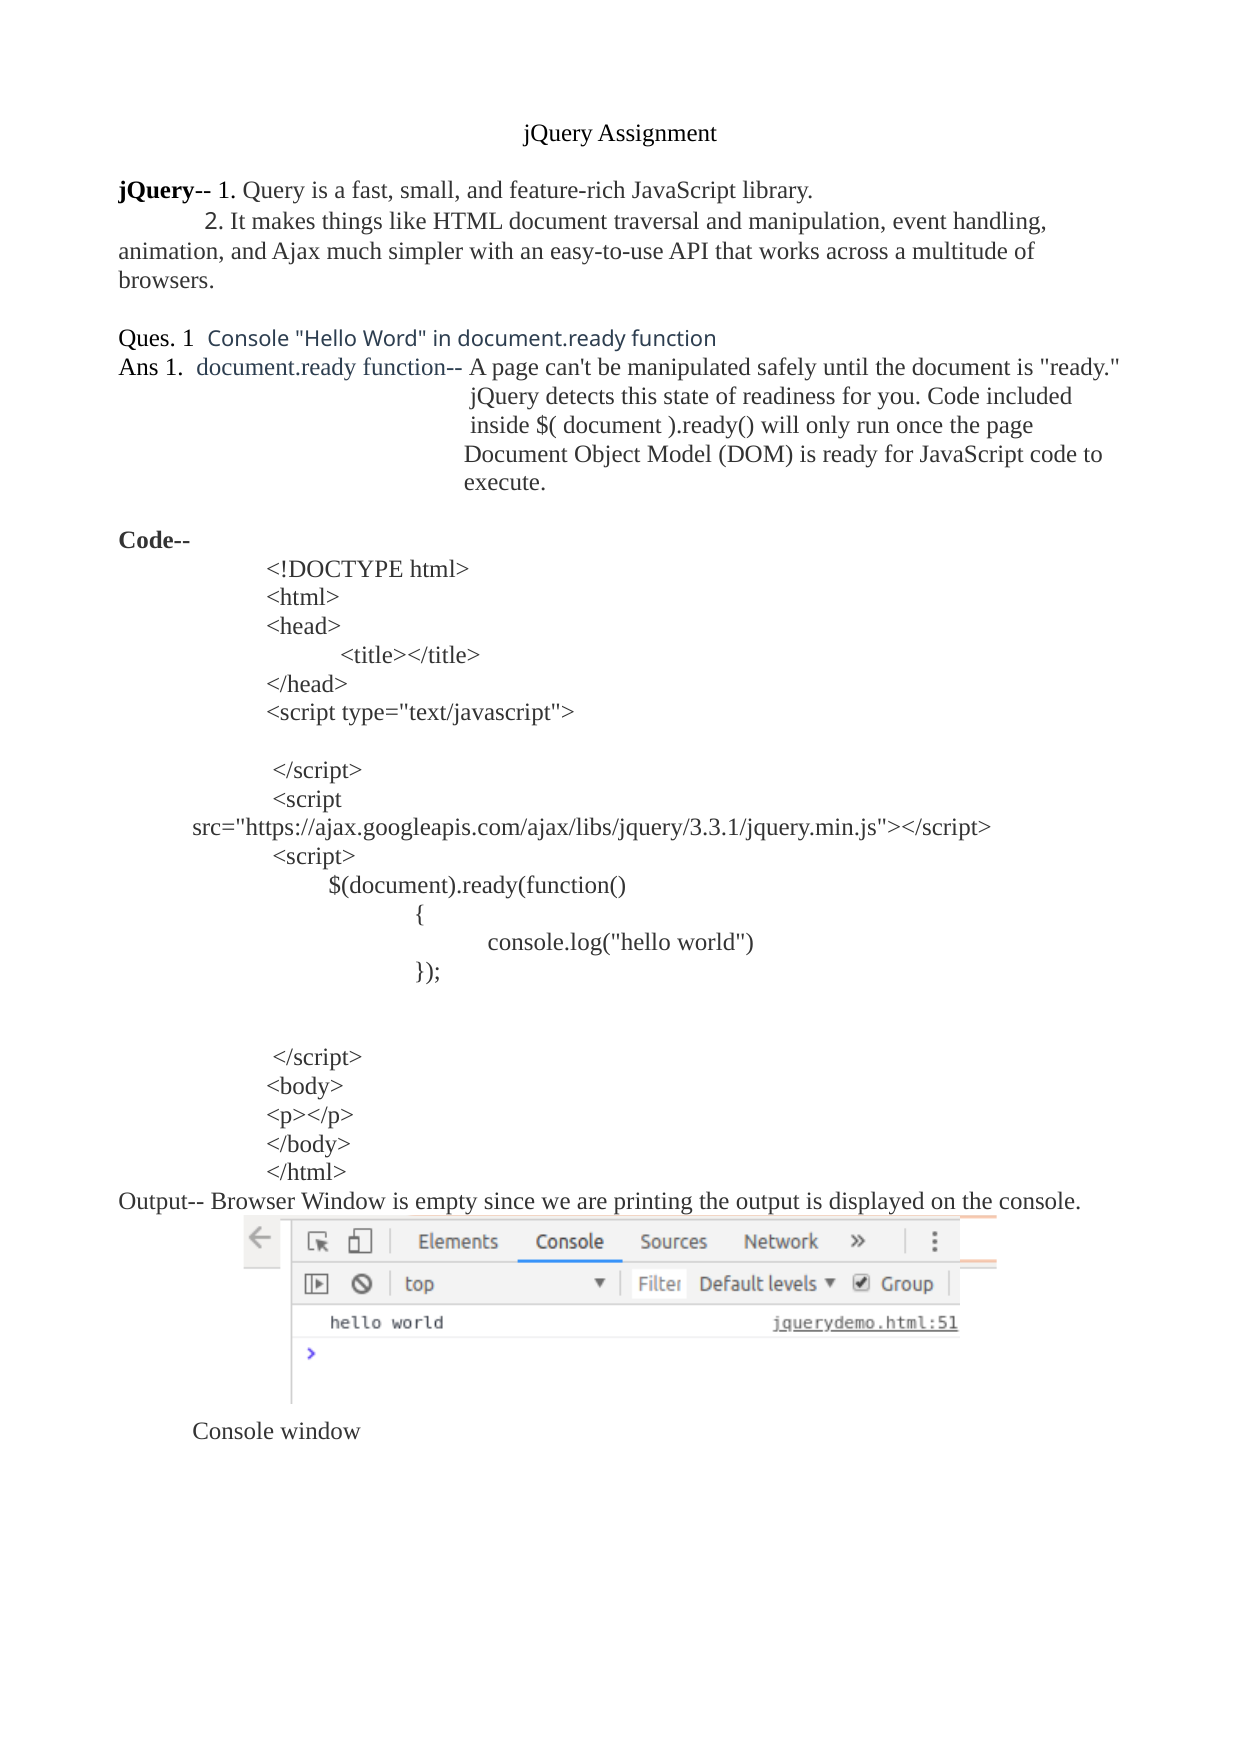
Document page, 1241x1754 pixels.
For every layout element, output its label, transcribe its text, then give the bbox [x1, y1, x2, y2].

text <script> [118, 841, 1122, 870]
text </html> [118, 1157, 1122, 1186]
text console.log("hello world") [118, 927, 1122, 956]
text Ques. 1 Console "Hello Word" in document.ready function [118, 323, 1122, 352]
text }); [118, 956, 1122, 985]
text <script src="https://ajax.googleapis.com/ajax/libs/jquery/3.3.1/jquery.min.js"></script> [118, 784, 1122, 841]
text </script> [118, 755, 1122, 784]
text <title></title> [118, 640, 1122, 669]
picture [243, 1215, 997, 1404]
text Ans 1. document.ready function-- A page can't be manipulated safely until the document is "ready." jQuery detects this state of readiness for you. Code included inside $( document ).ready() will only run once the page Document Object Model (DOM) is ready for JavaScript code to execute. [118, 352, 1122, 496]
text <!DOCTYPE html> [118, 554, 1122, 582]
text 2. It makes things like HTML document traversal and manipulation, event handling, animation, and Ajax much simpler with an easy-to-use API that works across a multitude of browsers. [118, 204, 1122, 294]
text <p></p> [118, 1100, 1122, 1129]
text </body> [118, 1129, 1122, 1157]
text <head> [118, 611, 1122, 640]
text </script> [118, 1042, 1122, 1071]
text Console window [118, 1416, 1122, 1445]
text Output-- Browser Window is empty since we are printing the output is displayed on the console. [118, 1186, 1122, 1215]
text <body> [118, 1071, 1122, 1100]
text </head> [118, 669, 1122, 697]
text { [118, 899, 1122, 927]
text Code-- [118, 525, 1122, 554]
text jQuery-- 1. Query is a fast, small, and feature-rich JavaScript library. [118, 176, 1122, 204]
text <script type="text/javascript"> [118, 697, 1122, 726]
text jQuery Assignment [118, 118, 1122, 147]
text <html> [118, 582, 1122, 611]
text $(document).ready(function() [118, 870, 1122, 899]
